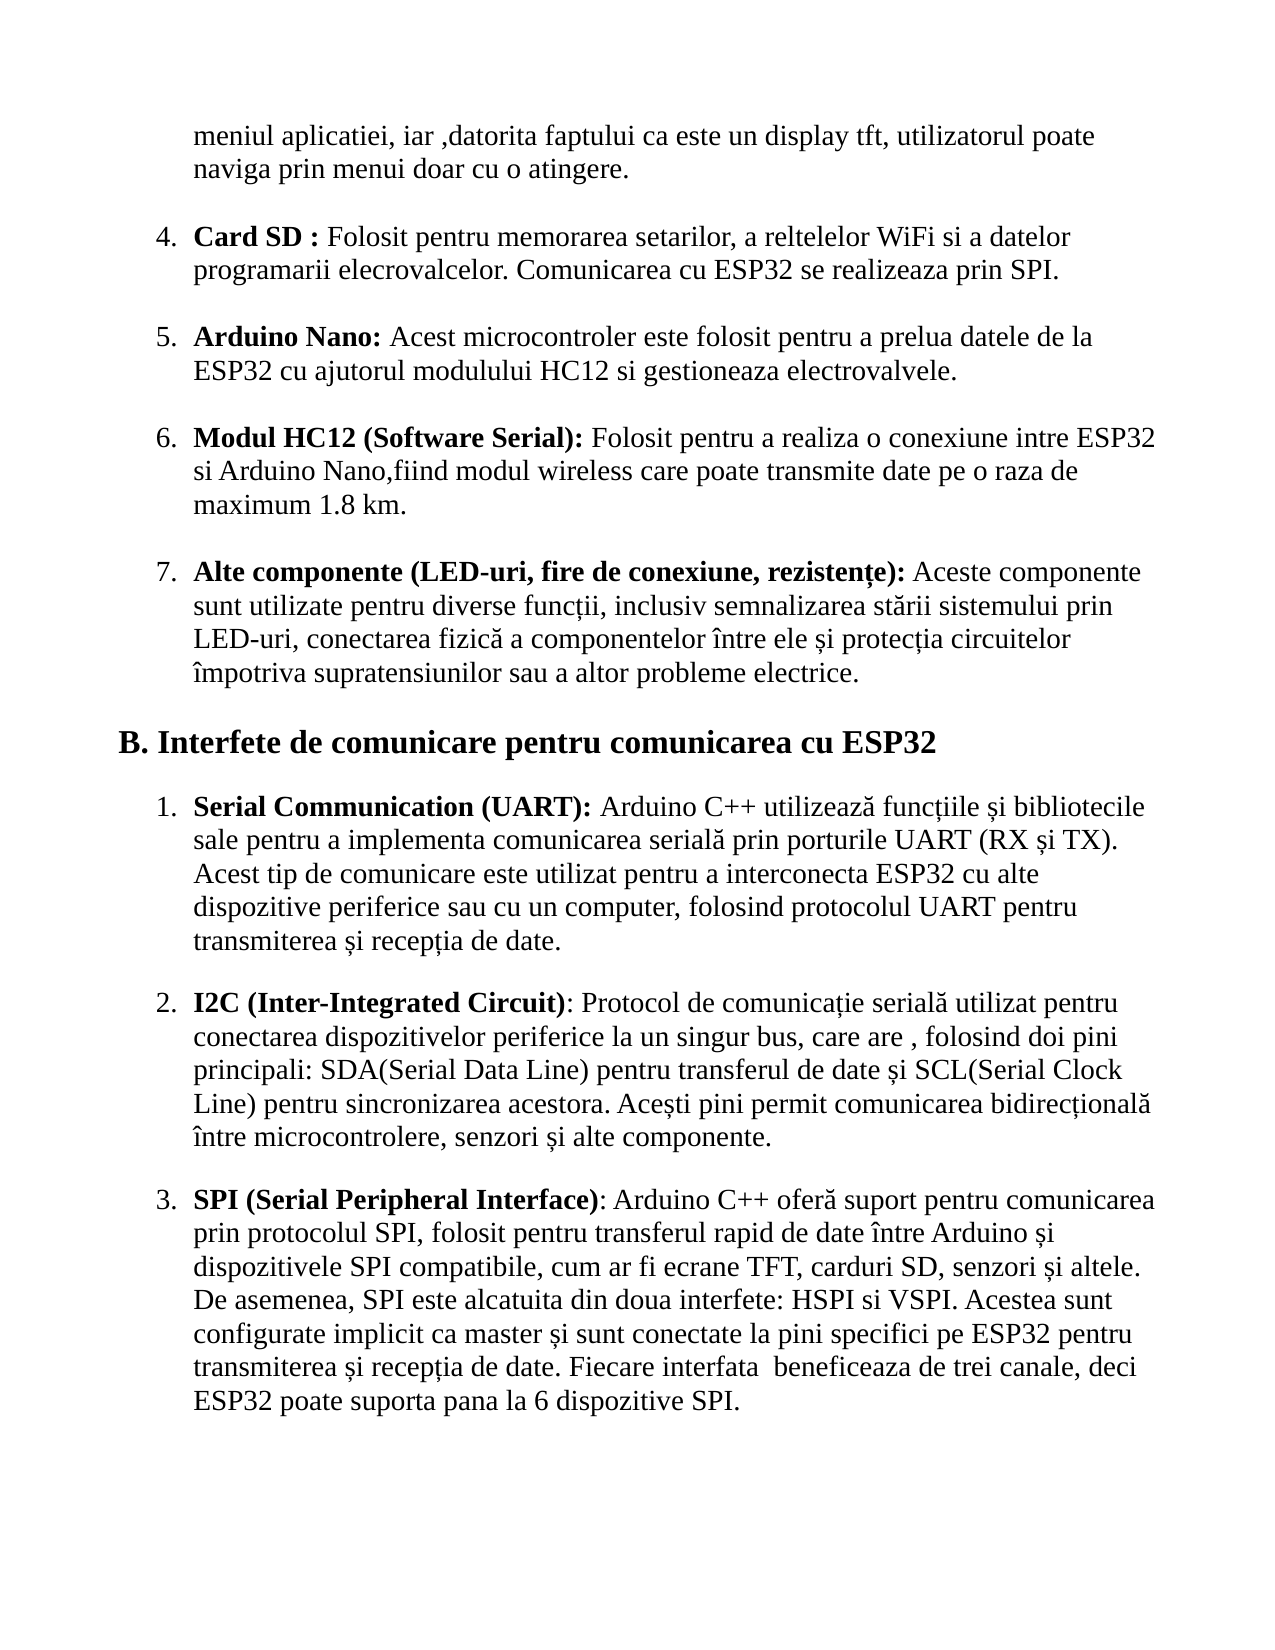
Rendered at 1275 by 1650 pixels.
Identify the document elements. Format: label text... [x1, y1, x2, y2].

list meniul aplicatiei, iar ,datorita faptului ca este un display tft, utilizatorul poate naviga prin menui doar cu o atingere. [156, 118, 1157, 185]
list Card SD : Folosit pentru memorarea setarilor, a reltelelor WiFi si a datelor programarii elecrovalcelor. Comunicarea cu ESP32 se realizeaza prin SPI. [156, 219, 1157, 319]
list SPI (Serial Peripheral Interface): Arduino C++ oferă suport pentru comunicarea prin protocolul SPI, folosit pentru transferul rapid de date între Arduino și dispozitivele SPI compatibile, cum ar fi ecrane TFT, carduri SD, senzori și altele. De asemenea, SPI este alcatuita din doua interfete: HSPI si VSPI. Acestea sunt configurate implicit ca master și sunt conectate la pini specifici pe ESP32 pentru transmiterea și recepția de date. Fiecare interfata beneficeaza de trei canale, deci ESP32 poate suporta pana la 6 dispozitive SPI. [156, 1182, 1157, 1417]
text B. Interfete de comunicare pentru comunicarea cu ESP32 [118, 722, 1157, 760]
list Alte componente (LED-uri, fire de conexiune, rezistențe): Aceste componente sunt utilizate pentru diverse funcții, inclusiv semnalizarea stării sistemului prin LED-uri, conectarea fizică a componentelor între ele și protecția circuitelor împotriva supratensiunilor sau a altor probleme electrice. [156, 554, 1157, 688]
list Arduino Nano: Acest microcontroler este folosit pentru a prelua datele de la ESP32 cu ajutorul modulului HC12 si gestioneaza electrovalvele. [156, 319, 1157, 420]
list I2C (Inter-Integrated Circuit): Protocol de comunicație serială utilizat pentru conectarea dispozitivelor periferice la un singur bus, care are , folosind doi pini principali: SDA(Serial Data Line) pentru transferul de date și SCL(Serial Clock Line) pentru sincronizarea acestora. Acești pini permit comunicarea bidirecțională între microcontrolere, senzori și alte componente. [156, 985, 1157, 1153]
list Serial Communication (UART): Arduino C++ utilizează funcțiile și bibliotecile sale pentru a implementa comunicarea serială prin porturile UART (RX și TX). Acest tip de comunicare este utilizat pentru a interconecta ESP32 cu alte dispozitive periferice sau cu un computer, folosind protocolul UART pentru transmiterea și recepția de date. [156, 789, 1157, 957]
list Modul HC12 (Software Serial): Folosit pentru a realiza o conexiune intre ESP32 si Arduino Nano,fiind modul wireless care poate transmite date pe o raza de maximum 1.8 km. [156, 420, 1157, 554]
